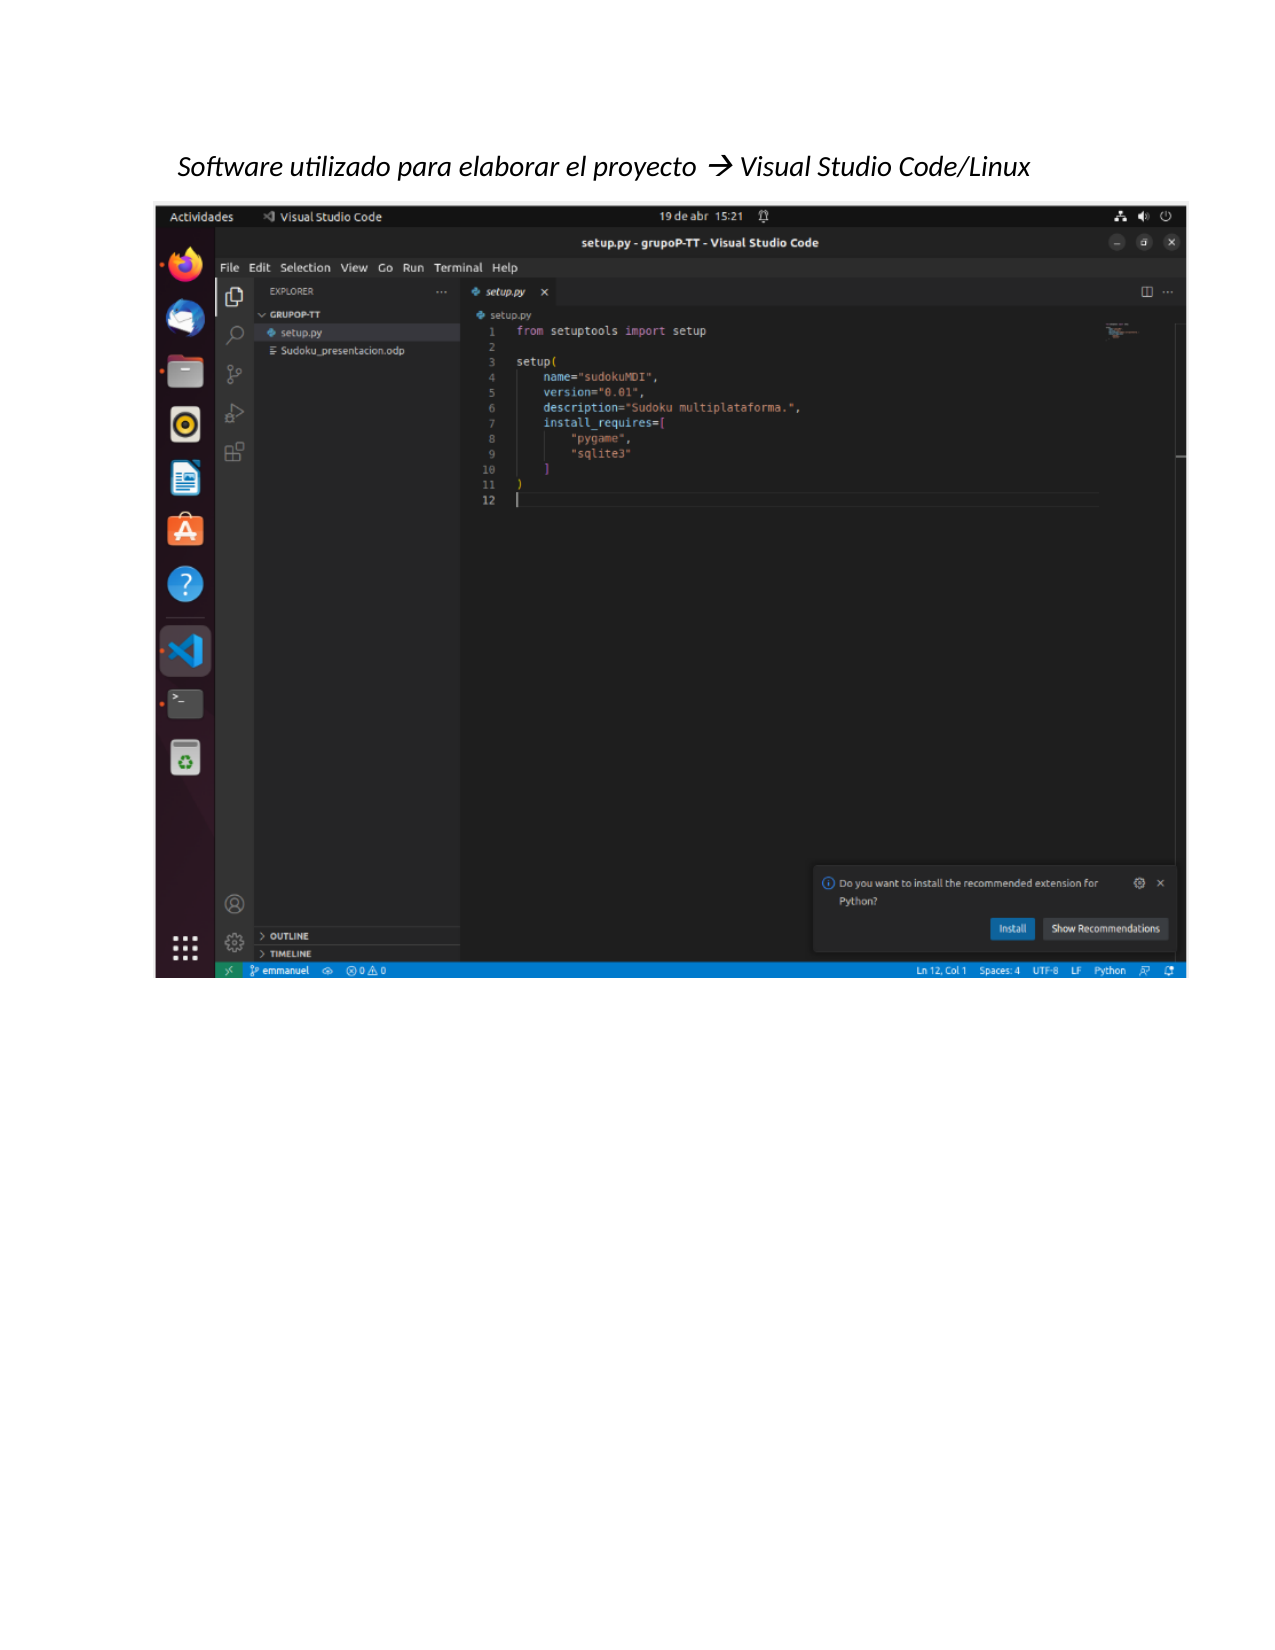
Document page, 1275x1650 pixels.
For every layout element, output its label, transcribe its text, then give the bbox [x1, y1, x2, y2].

text Software utilizado para elaborar el proyecto  Visual Studio Code/Linux [177, 148, 1098, 183]
